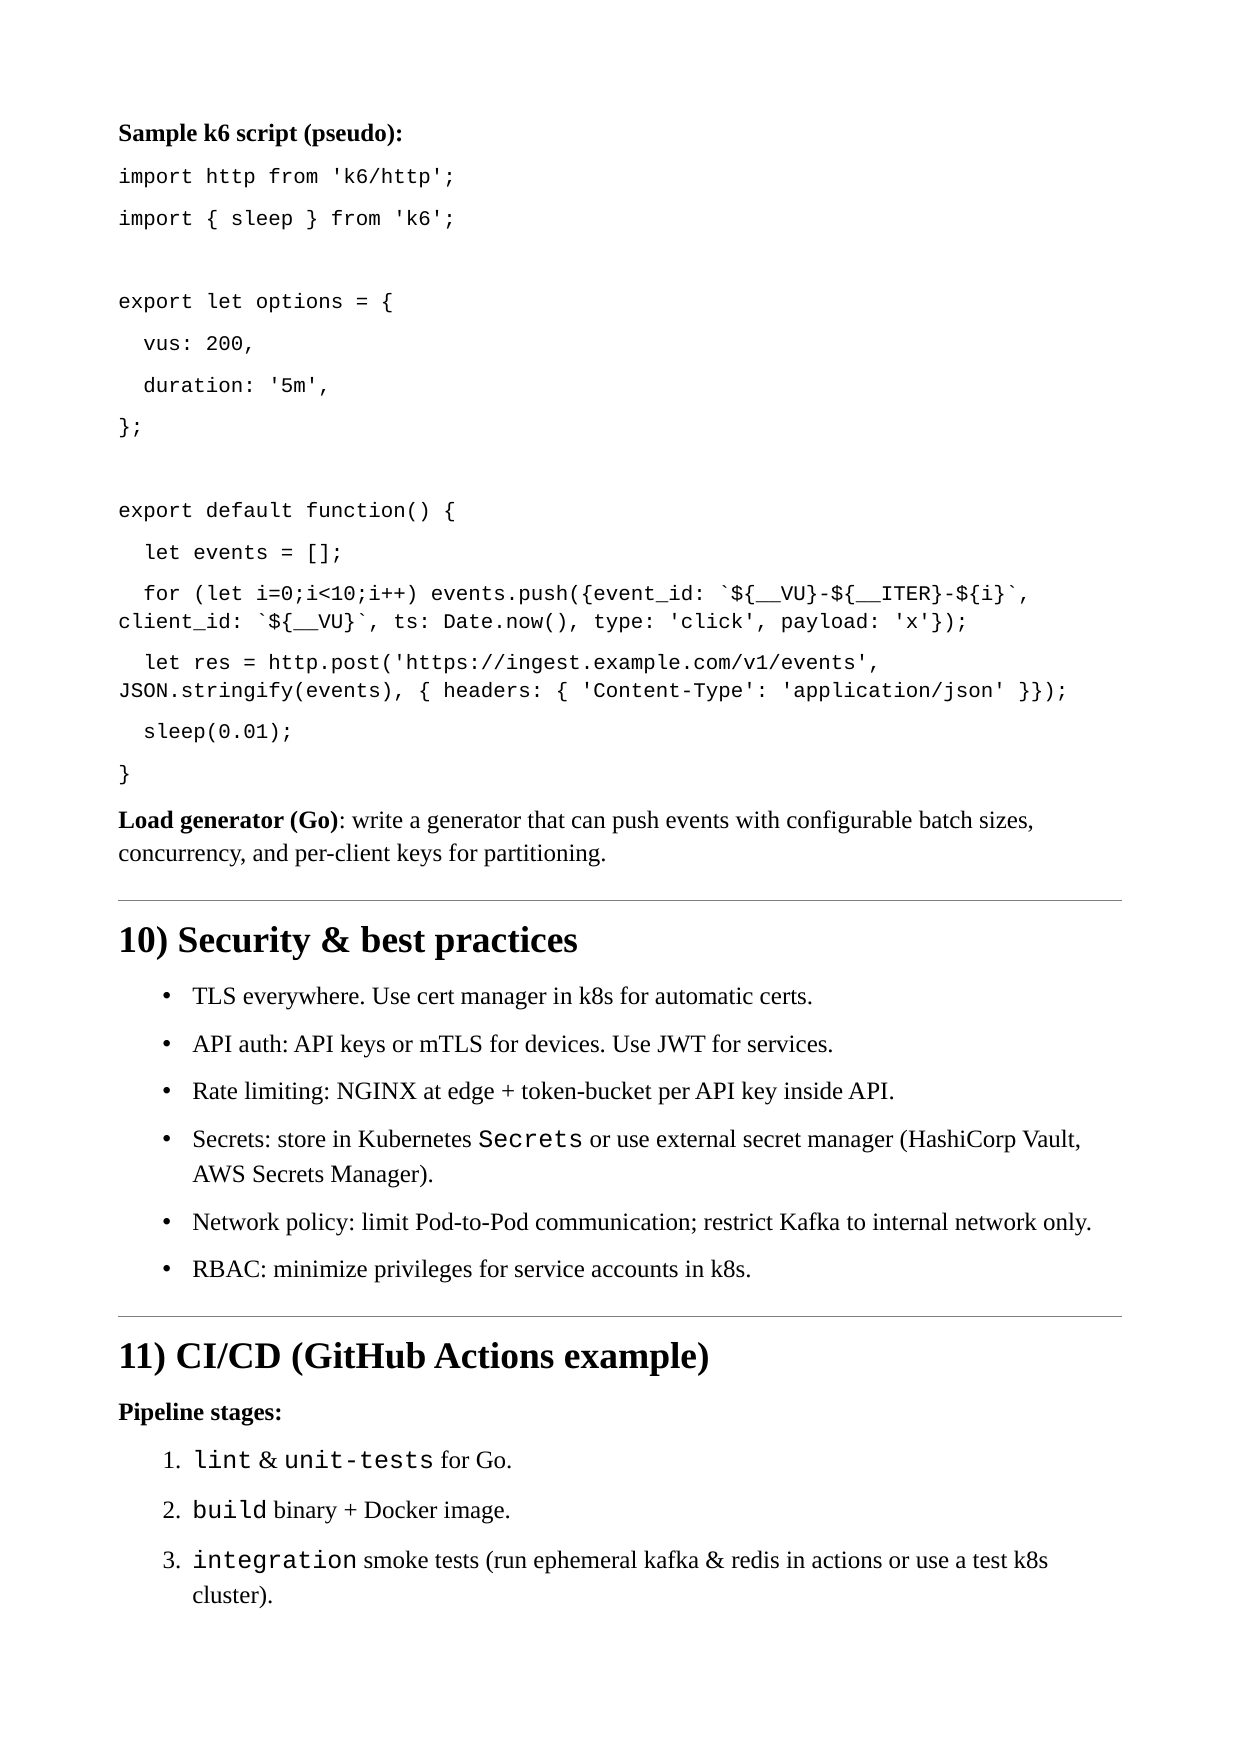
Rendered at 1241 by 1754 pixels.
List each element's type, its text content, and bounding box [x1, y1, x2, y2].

text export let options = { [118, 291, 1122, 315]
text Pipeline stages: [118, 1397, 1122, 1426]
text duration: '5m', [118, 374, 1122, 398]
subtitle 11) CI/CD (GitHub Actions example) [118, 1333, 1122, 1376]
text let res = http.post('https://ingest.example.com/v1/events', JSON.stringify(events), { headers: { 'Content-Type': 'application/json' }}); [118, 652, 1122, 703]
list lint & unit-tests for Go. [162, 1445, 1122, 1476]
text export default function() { [118, 500, 1122, 523]
text sleep(0.01); [118, 721, 1122, 745]
text } [118, 763, 1122, 787]
text Sample k6 script (pseudo): [118, 118, 1122, 147]
text Load generator (Go): write a generator that can push events with configurable batch sizes, concurrency, and per-client keys for partitioning. [118, 805, 1122, 867]
list API auth: API keys or mTLS for devices. Use JWT for services. [162, 1029, 1122, 1057]
text vus: 200, [118, 333, 1122, 356]
list Network policy: limit Pod-to-Pod communication; restrict Kafka to internal network only. [162, 1207, 1122, 1235]
text let events = []; [118, 542, 1122, 565]
list TLS everywhere. Use cert manager in k8s for automatic certs. [162, 981, 1122, 1010]
text }; [118, 416, 1122, 440]
text for (let i=0;i<10;i++) events.push({event_id: `${__VU}-${__ITER}-${i}`, client_id: `${__VU}`, ts: Date.now(), type: 'click', payload: 'x'}); [118, 583, 1122, 634]
list Secrets: store in Kubernetes Secrets or use external secret manager (HashiCorp Vault, AWS Secrets Manager). [162, 1124, 1122, 1188]
text import { sleep } from 'k6'; [118, 207, 1122, 231]
list Rate limiting: NGINX at edge + token-bucket per API key inside API. [162, 1076, 1122, 1105]
list build binary + Docker image. [162, 1495, 1122, 1526]
list integration smoke tests (run ephemeral kafka & redis in actions or use a test k8s cluster). [162, 1545, 1122, 1609]
text import http from 'k6/http'; [118, 166, 1122, 189]
list RBAC: minimize privileges for service accounts in k8s. [162, 1254, 1122, 1283]
subtitle 10) Security & best practices [118, 917, 1122, 960]
